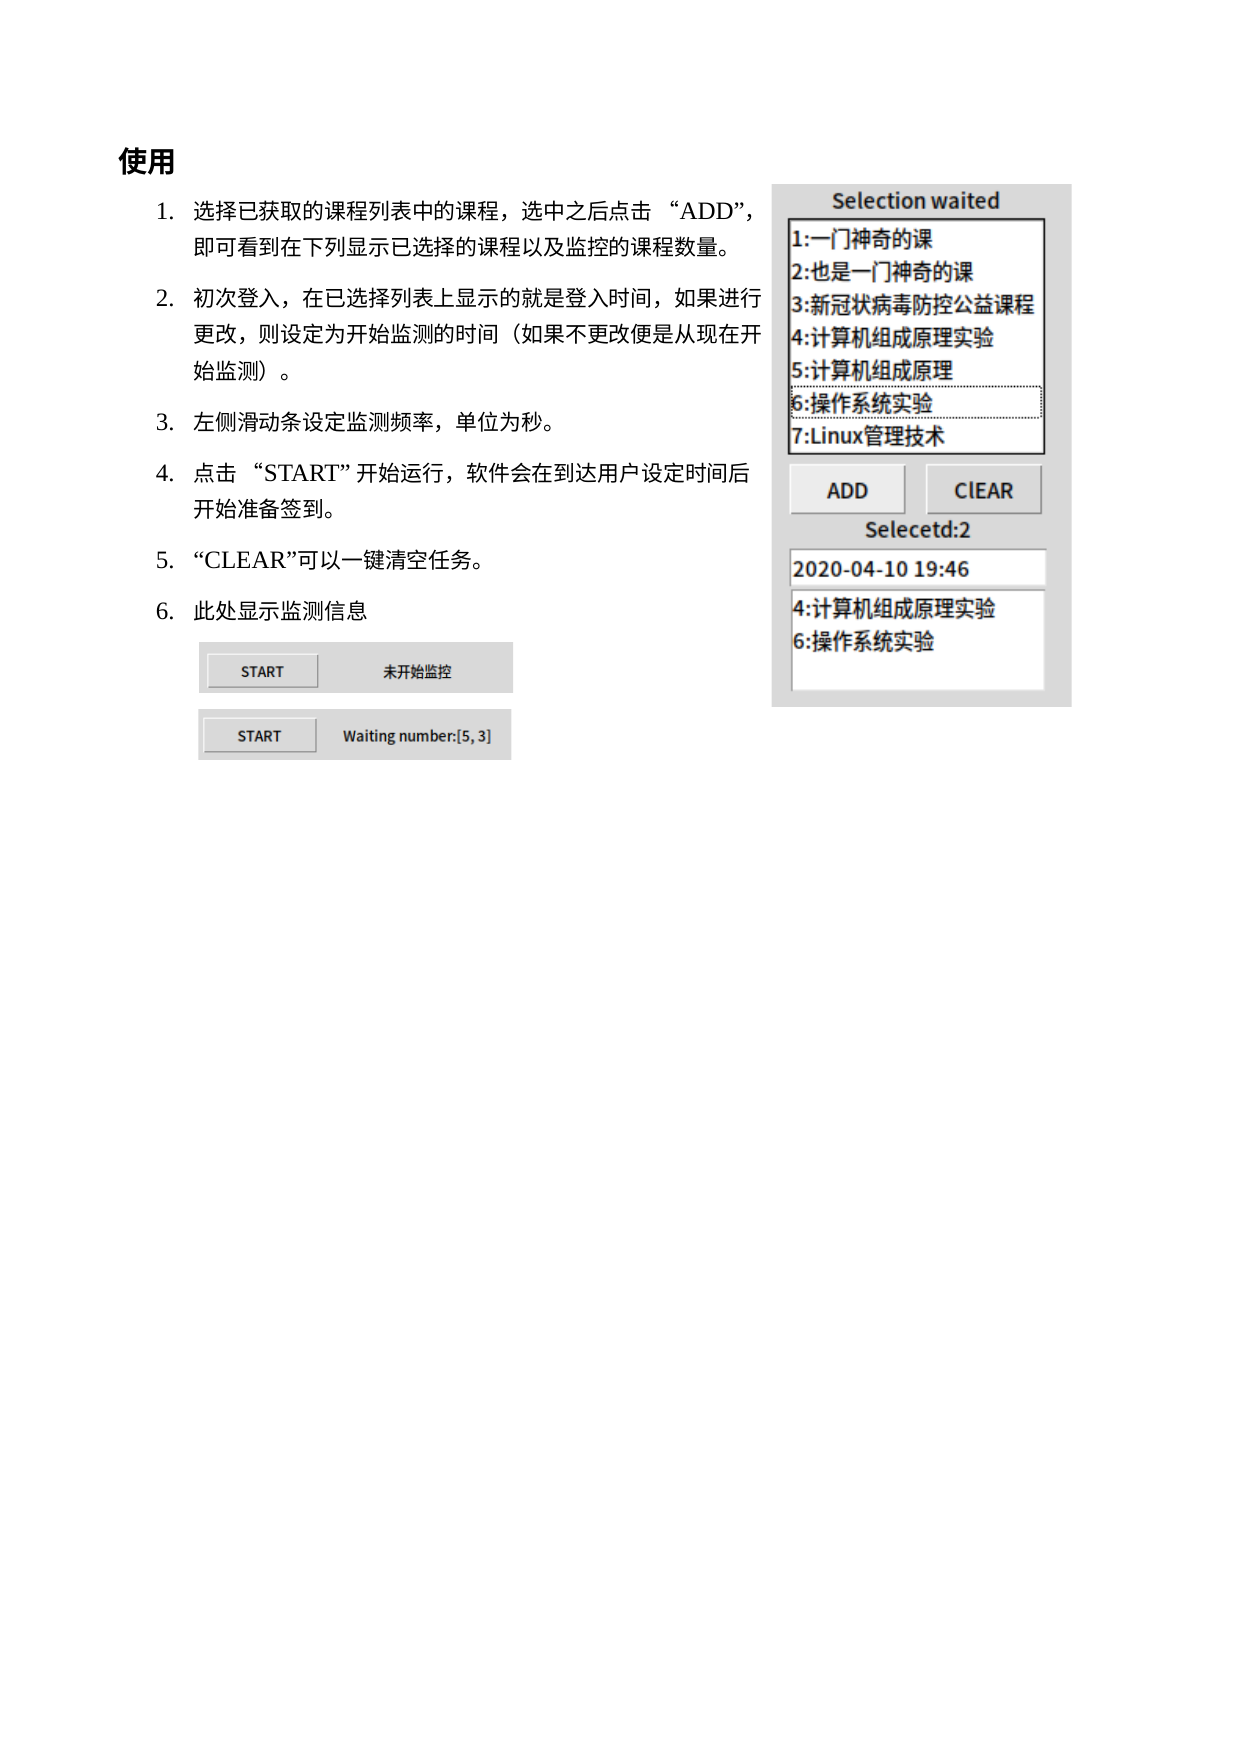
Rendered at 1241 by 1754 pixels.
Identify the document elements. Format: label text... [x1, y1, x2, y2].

list [1072, 281, 1122, 385]
list [1072, 543, 1122, 574]
picture [771, 184, 1072, 707]
picture [199, 642, 514, 693]
list 选择已获取的课程列表中的课程，选中之后点击 “ADD”，即可看到在下列显示已选择的课程以及监控的课程数量。 [156, 194, 771, 262]
list 初次登入，在已选择列表上显示的就是登入时间，如果进行更改，则设定为开始监测的时间（如果不更改便是从现在开始监测）。 [156, 281, 771, 385]
list 点击 “START” 开始运行，软件会在到达用户设定时间后开始准备签到。 [156, 456, 771, 524]
list [1072, 405, 1122, 436]
list [1072, 456, 1122, 524]
picture [198, 709, 512, 760]
list [1072, 594, 1122, 626]
list 左侧滑动条设定监测频率，单位为秒。 [156, 405, 771, 436]
list 此处显示监测信息 [156, 594, 771, 626]
subtitle 使用 [118, 139, 1122, 181]
list “CLEAR”可以一键清空任务。 [156, 543, 771, 574]
list [1072, 194, 1122, 262]
